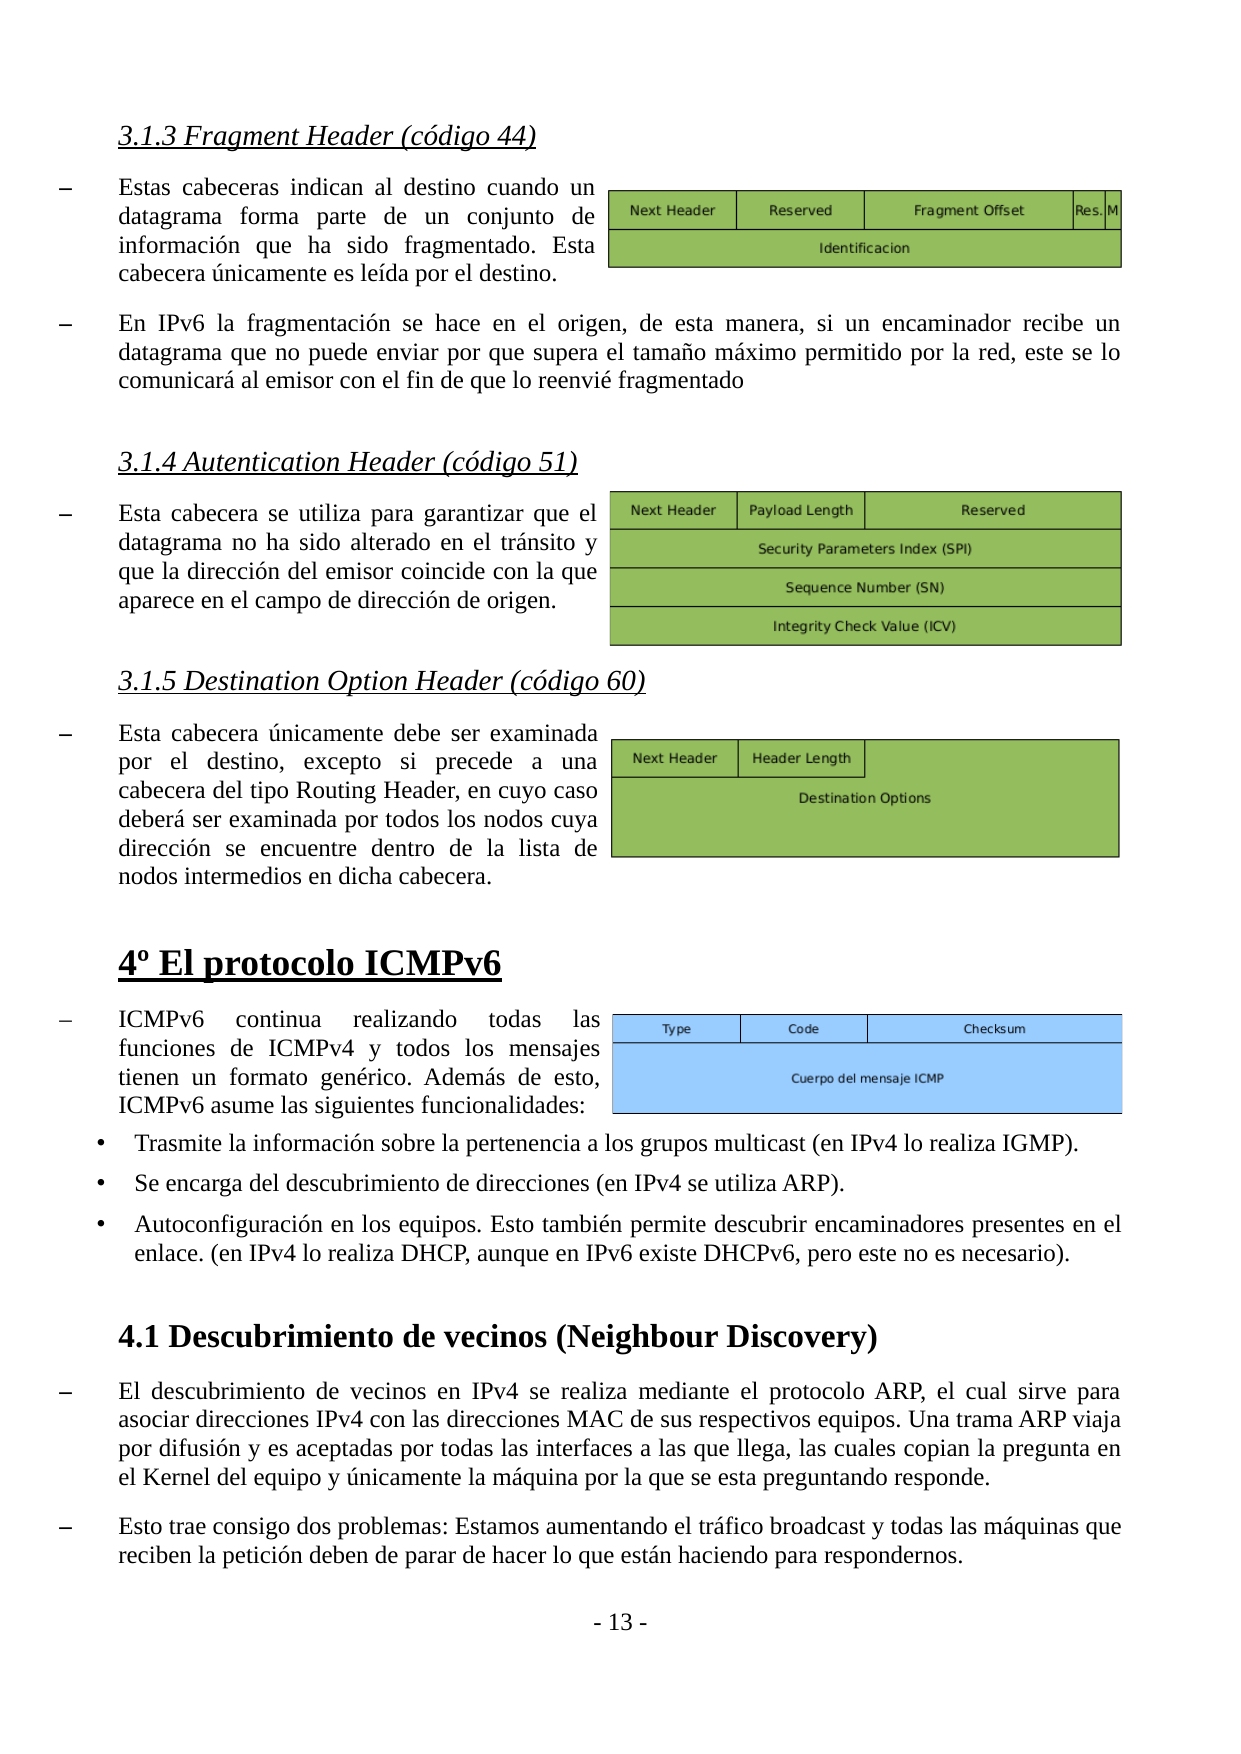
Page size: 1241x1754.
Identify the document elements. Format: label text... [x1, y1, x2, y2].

text 4º El protocolo ICMPv6 [118, 940, 1122, 983]
text 3.1.4 Autentication Header (código 51) [118, 444, 1122, 478]
list Autoconfiguración en los equipos. Esto también permite descubrir encaminadores presentes en el enlace. (en IPv4 lo realiza DHCP, aunque en IPv6 existe DHCPv6, pero este no es necesario). [97, 1209, 1122, 1267]
text 3.1.5 Destination Option Header (código 60) [118, 663, 1122, 697]
text – El descubrimiento de vecinos en IPv4 se realiza mediante el protocolo ARP, el cual sirve para asociar direcciones IPv4 con las direcciones MAC de sus respectivos equipos. Una trama ARP viaja por difusión y es aceptadas por todas las interfaces a las que llega, las cuales copian la pregunta en el Kernel del equipo y únicamente la máquina por la que se esta preguntando responde. [59, 1376, 1122, 1491]
list Se encarga del descubrimiento de direcciones (en IPv4 se utiliza ARP). [97, 1168, 1122, 1197]
picture [612, 1013, 1123, 1114]
picture [609, 490, 1123, 647]
text – Esto trae consigo dos problemas: Estamos aumentando el tráfico broadcast y todas las máquinas que reciben la petición deben de parar de hacer lo que están haciendo para respondernos. [59, 1511, 1122, 1569]
text – Estas cabeceras indican al destino cuando un datagrama forma parte de un conjunto de información que ha sido fragmentado. Esta cabecera únicamente es leída por el destino. [59, 172, 1122, 287]
text 3.1.3 Fragment Header (código 44) [118, 118, 1122, 152]
text – Esta cabecera se utiliza para garantizar que el datagrama no ha sido alterado en el tránsito y que la dirección del emisor coincide con la que aparece en el campo de dirección de origen. [59, 498, 609, 613]
list Trasmite la información sobre la pertenencia a los grupos multicast (en IPv4 lo realiza IGMP). [97, 1128, 1122, 1157]
text – ICMPv6 continua realizando todas las funciones de ICMPv4 y todos los mensajes tienen un formato genérico. Además de esto, ICMPv6 asume las siguientes funcionalidades: [59, 1004, 1122, 1119]
text – En IPv6 la fragmentación se hace en el origen, de esta manera, si un encaminador recibe un datagrama que no puede enviar por que supera el tamaño máximo permitido por la red, este se lo comunicará al emisor con el fin de que lo reenvié fragmentado [59, 308, 1122, 394]
picture [607, 189, 1123, 269]
text 4.1 Descubrimiento de vecinos (Neighbour Discovery) [118, 1317, 1122, 1355]
text – Esta cabecera únicamente debe ser examinada por el destino, excepto si precede a una cabecera del tipo Routing Header, en cuyo caso deberá ser examinada por todos los nodos cuya dirección se encuentre dentro de la lista de nodos intermedios en dicha cabecera. [59, 718, 1122, 890]
picture [610, 738, 1123, 861]
